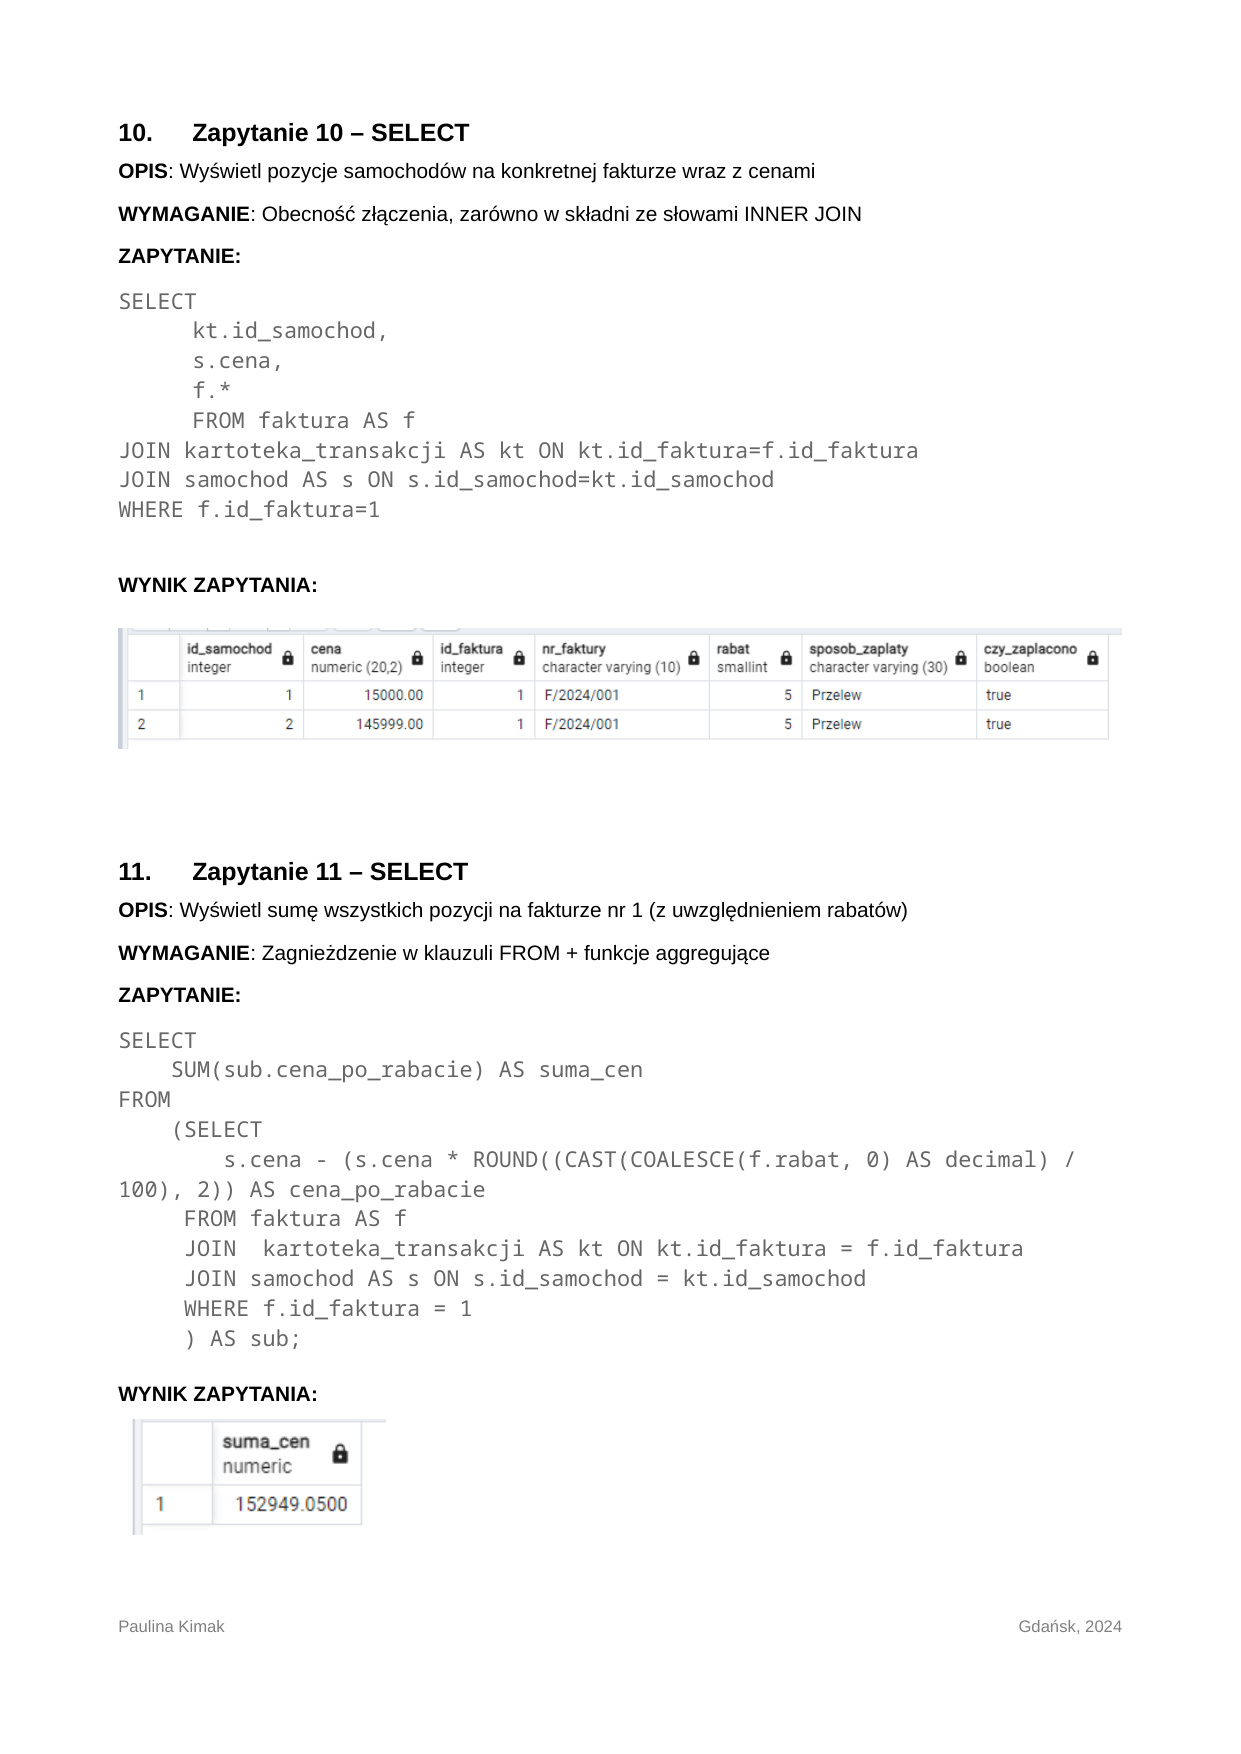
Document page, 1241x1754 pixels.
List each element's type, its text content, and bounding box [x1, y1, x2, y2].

text OPIS: Wyświetl sumę wszystkich pozycji na fakturze nr 1 (z uwzględnieniem rabatów) [118, 898, 1122, 922]
text JOIN kartoteka_transakcji AS kt ON kt.id_faktura = f.id_faktura [118, 1233, 1122, 1263]
text WHERE f.id_faktura=1 [118, 494, 1122, 524]
text s.cena, [118, 345, 1122, 375]
text JOIN samochod AS s ON s.id_samochod=kt.id_samochod [118, 464, 1122, 494]
text ZAPYTANIE: [118, 243, 1122, 267]
text ) AS sub; [118, 1322, 1122, 1352]
text SELECT [118, 286, 1122, 315]
picture [132, 1419, 386, 1535]
text SELECT [118, 1024, 1122, 1054]
text ZAPYTANIE: [118, 982, 1122, 1006]
text FROM faktura AS f [118, 405, 1122, 434]
text FROM [118, 1084, 1122, 1114]
text OPIS: Wyświetl pozycje samochodów na konkretnej fakturze wraz z cenami [118, 159, 1122, 183]
text JOIN kartoteka_transakcji AS kt ON kt.id_faktura=f.id_faktura [118, 434, 1122, 464]
subtitle Zapytanie 11 – SELECT [118, 857, 1122, 886]
text FROM faktura AS f [118, 1203, 1122, 1233]
text WYNIK ZAPYTANIA: [118, 573, 1122, 597]
text WYMAGANIE: Obecność złączenia, zarówno w składni ze słowami INNER JOIN [118, 201, 1122, 225]
text WHERE f.id_faktura = 1 [118, 1293, 1122, 1322]
text JOIN samochod AS s ON s.id_samochod = kt.id_samochod [118, 1263, 1122, 1293]
text s.cena - (s.cena * ROUND((CAST(COALESCE(f.rabat, 0) AS decimal) / 100), 2)) AS cena_po_rabacie [118, 1144, 1122, 1203]
text WYNIK ZAPYTANIA: [118, 1382, 1122, 1406]
text f.* [118, 375, 1122, 405]
text kt.id_samochod, [118, 315, 1122, 345]
subtitle Zapytanie 10 – SELECT [118, 118, 1122, 147]
text WYMAGANIE: Zagnieżdzenie w klauzuli FROM + funkcje aggregujące [118, 940, 1122, 964]
text SUM(sub.cena_po_rabacie) AS suma_cen [118, 1054, 1122, 1084]
picture [118, 628, 1123, 749]
text (SELECT [118, 1114, 1122, 1144]
